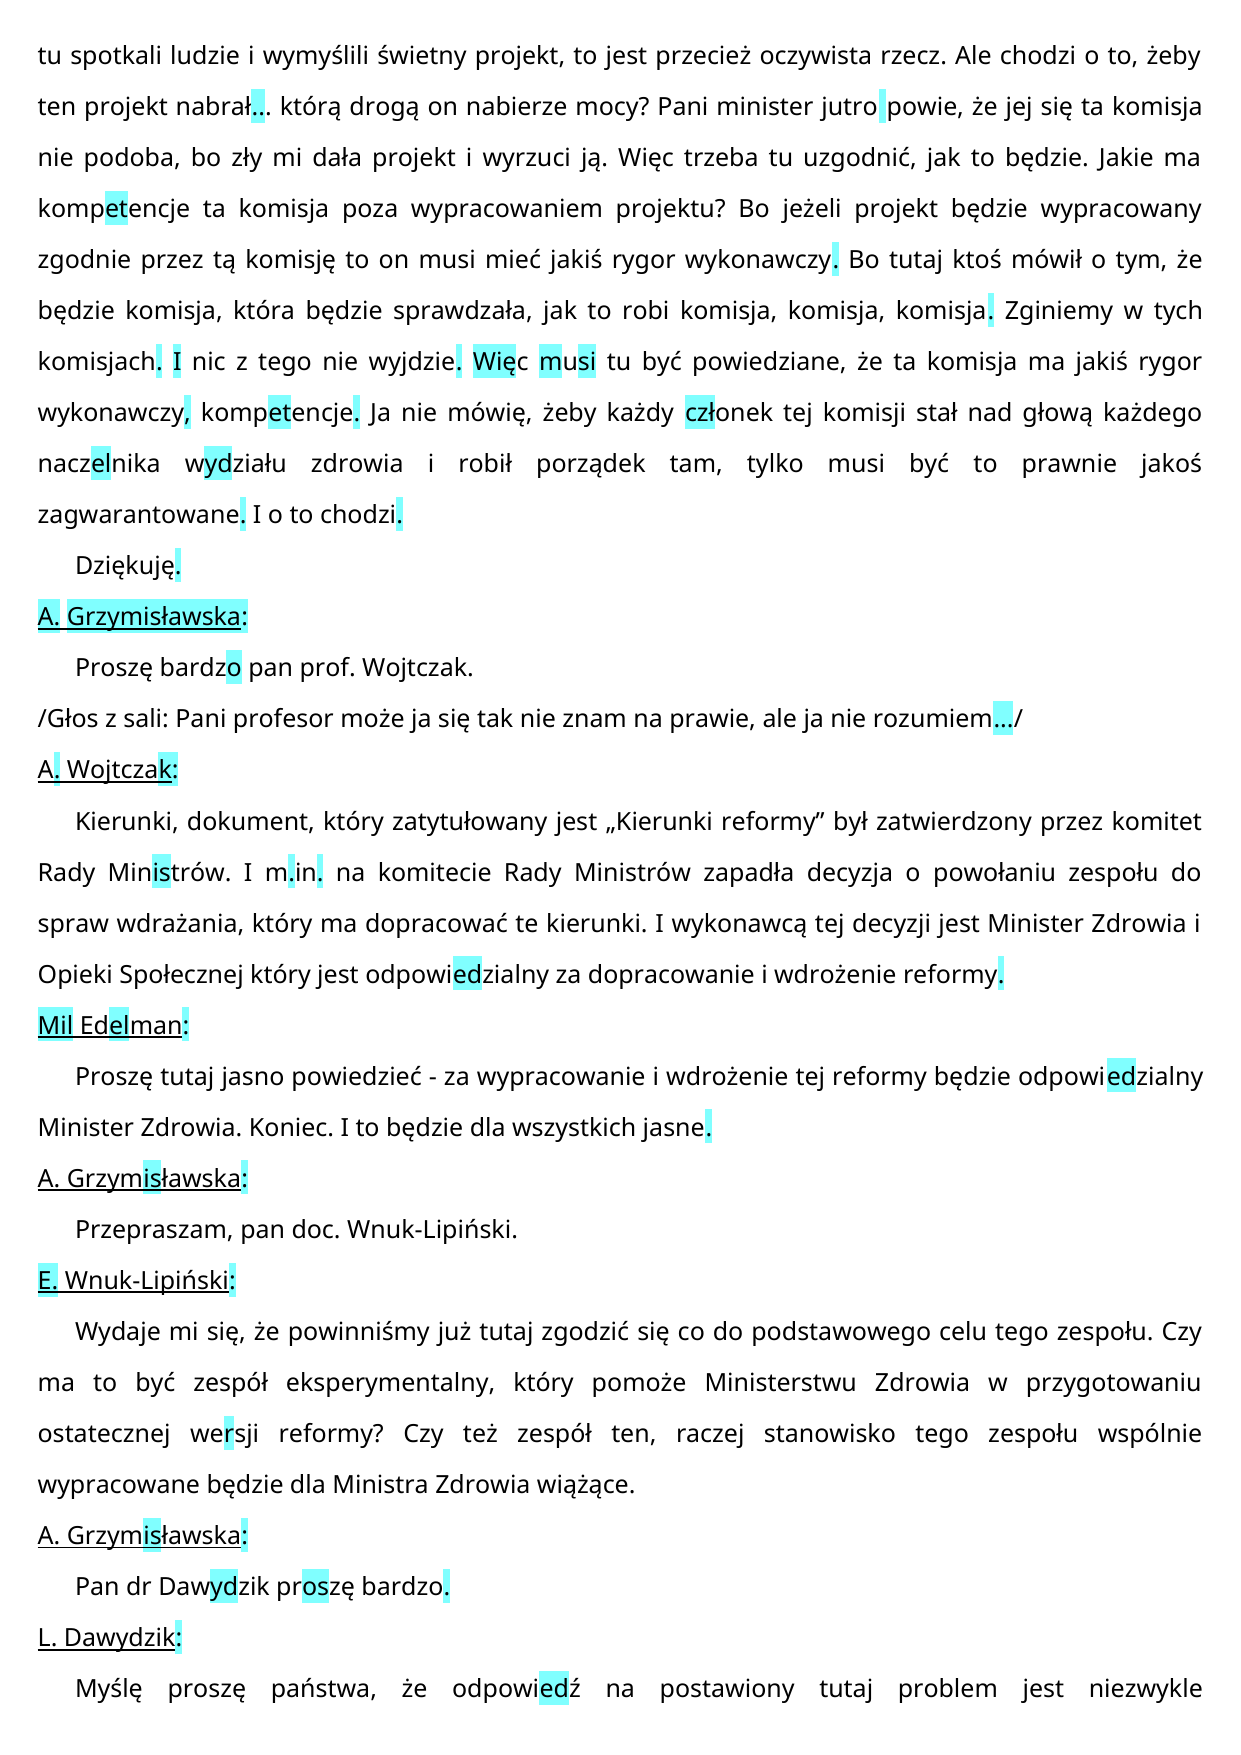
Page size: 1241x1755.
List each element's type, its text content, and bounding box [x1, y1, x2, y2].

text Pan dr Dawydzik proszę bardzo. [37, 1569, 1203, 1603]
text A. Grzymisławska: [37, 599, 1203, 633]
text Przepraszam, pan doc. Wnuk-Lipiński. [37, 1211, 1203, 1246]
text Kierunki, dokument, który zatytułowany jest „Kierunki reformy” był zatwierdzony przez komitet Rady Ministrów. I m.in. na komitecie Rady Ministrów zapadła decyzja o powołaniu zespołu do spraw wdrażania, który ma dopracować te kierunki. I wykonawcą tej decyzji jest Minister Zdrowia i Opieki Społecznej który jest odpowiedzialny za dopracowanie i wdrożenie reformy. [37, 803, 1203, 990]
text tu spotkali ludzie i wymyślili świetny projekt, to jest przecież oczywista rzecz. Ale chodzi o to, żeby ten projekt nabrał... którą drogą on nabierze mocy? Pani minister jutro powie, że jej się ta komisja nie podoba, bo zły mi dała projekt i wyrzuci ją. Więc trzeba tu uzgodnić, jak to będzie. Jakie ma kompetencje ta komisja poza wypracowaniem projektu? Bo jeżeli projekt będzie wypracowany zgodnie przez tą komisję to on musi mieć jakiś rygor wykonawczy. Bo tutaj ktoś mówił o tym, że będzie komisja, która będzie sprawdzała, jak to robi komisja, komisja, komisja. Zginiemy w tych komisjach. I nic z tego nie wyjdzie. Więc musi tu być powiedziane, że ta komisja ma jakiś rygor wykonawczy, kompetencje. Ja nie mówię, żeby każdy członek tej komisji stał nad głową każdego naczelnika wydziału zdrowia i robił porządek tam, tylko musi być to prawnie jakoś zagwarantowane. I o to chodzi. [37, 37, 1203, 531]
text A. Grzymisławska: [37, 1160, 1203, 1194]
text Proszę tutaj jasno powiedzieć - za wypracowanie i wdrożenie tej reformy będzie odpowiedzialny Minister Zdrowia. Koniec. I to będzie dla wszystkich jasne. [37, 1058, 1203, 1143]
text A. Grzymisławska: [37, 1518, 1203, 1552]
text A. Wojtczak: [37, 752, 1203, 786]
text Myślę proszę państwa, że odpowiedź na postawiony tutaj problem jest niezwykle [37, 1671, 1203, 1705]
text E. Wnuk-Lipiński: [37, 1262, 1203, 1297]
text /Głos z sali: Pani profesor może ja się tak nie znam na prawie, ale ja nie rozumiem.../ [37, 701, 1203, 735]
text Mil Edelman: [37, 1007, 1203, 1041]
text Dziękuję. [37, 548, 1203, 582]
text Wydaje mi się, że powinniśmy już tutaj zgodzić się co do podstawowego celu tego zespołu. Czy ma to być zespół eksperymentalny, który pomoże Ministerstwu Zdrowia w przygotowaniu ostatecznej wersji reformy? Czy też zespół ten, raczej stanowisko tego zespołu wspólnie wypracowane będzie dla Ministra Zdrowia wiążące. [37, 1313, 1203, 1501]
text Proszę bardzo pan prof. Wojtczak. [37, 650, 1203, 684]
text L. Dawydzik: [37, 1620, 1203, 1654]
